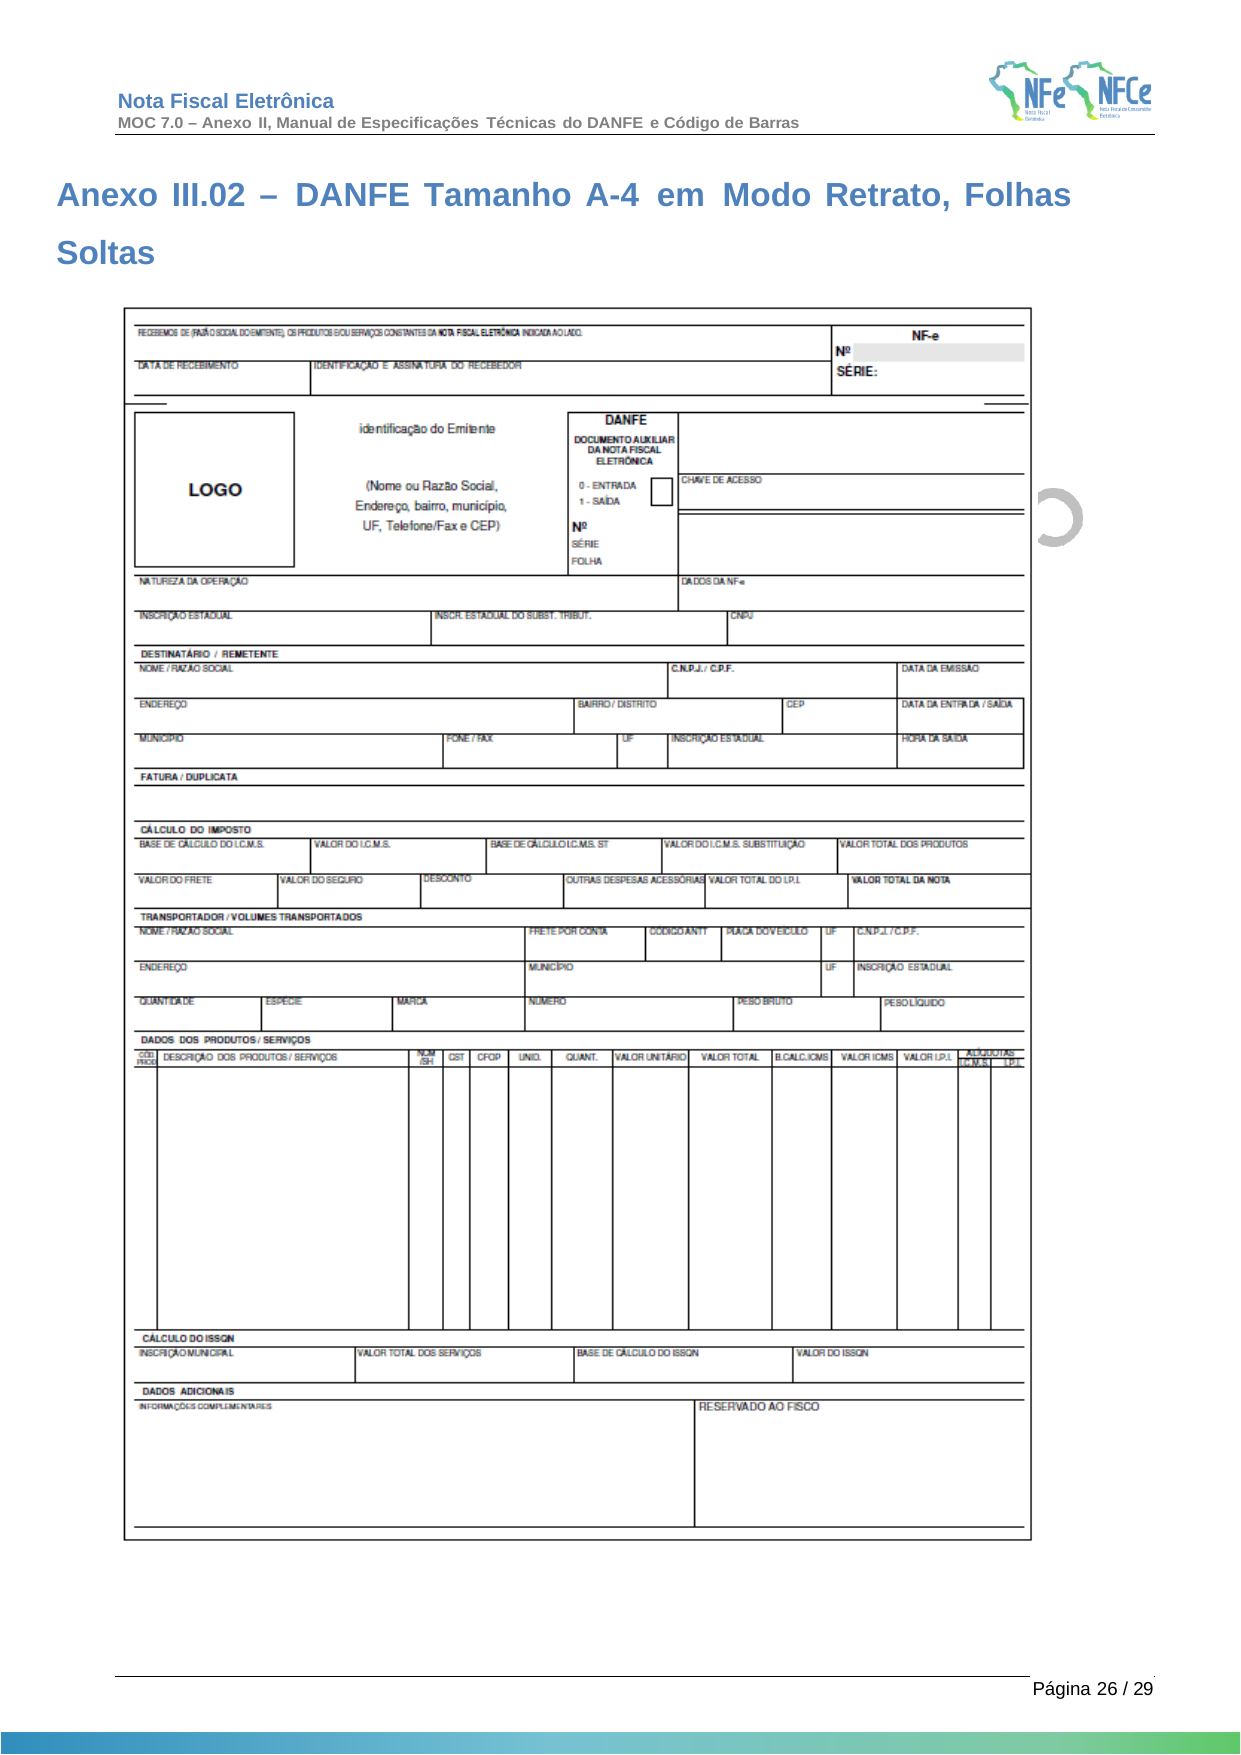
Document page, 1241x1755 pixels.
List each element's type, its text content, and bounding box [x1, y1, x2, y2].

subtitle Anexo III.02 – DANFE Tamanho A-4 em Modo Retrato, Folhas Soltas [56, 175, 1152, 271]
